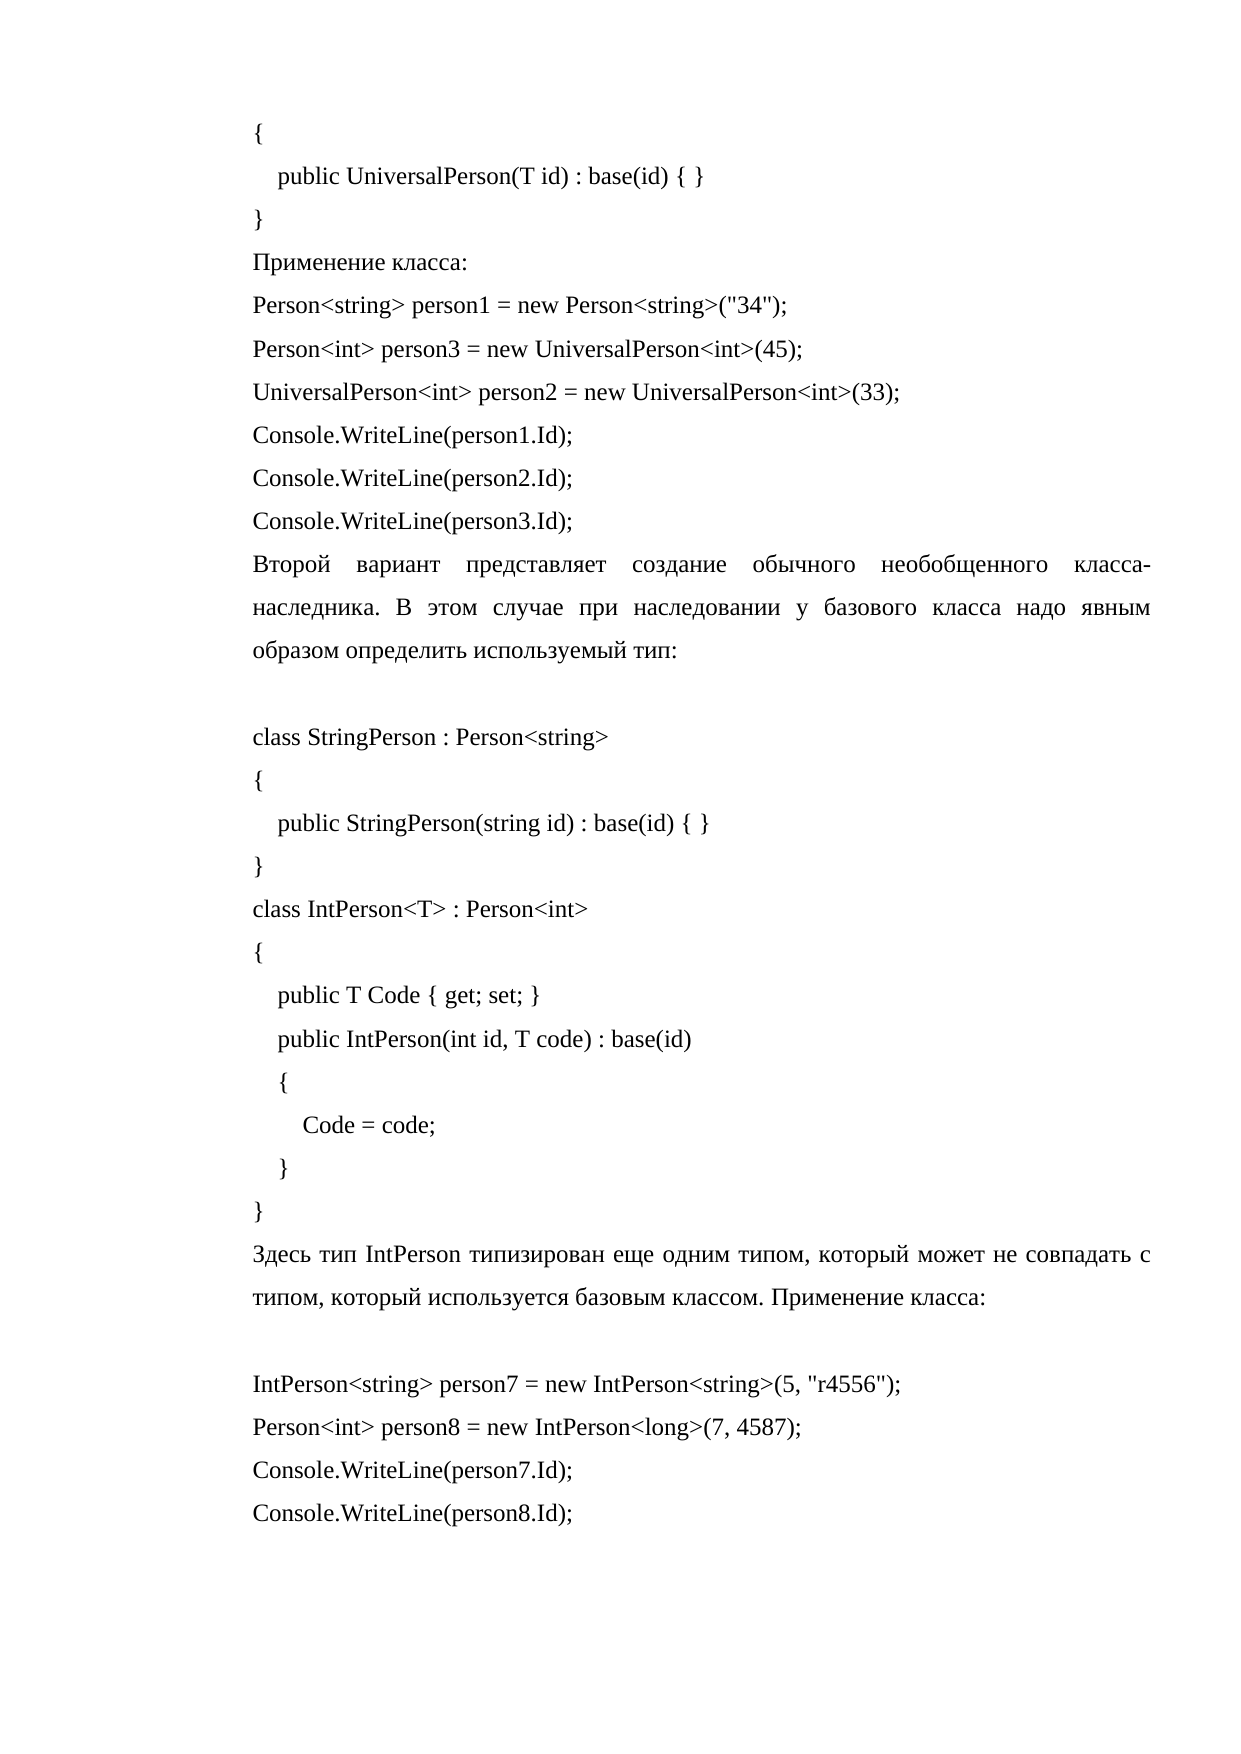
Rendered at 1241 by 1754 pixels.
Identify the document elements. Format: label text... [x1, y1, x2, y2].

list IntPerson<string> person7 = new IntPerson<string>(5, "r4556"); [252, 1369, 1152, 1397]
list Console.WriteLine(person7.Id); [252, 1455, 1152, 1484]
list Здесь тип IntPerson типизирован еще одним типом, который может не совпадать с типом, который используется базовым классом. Применение класса: [252, 1239, 1152, 1311]
list public IntPerson(int id, T code) : base(id) [252, 1024, 1152, 1052]
list } [252, 204, 1152, 233]
list { [252, 118, 1152, 147]
list { [252, 1067, 1152, 1096]
list } [252, 851, 1152, 880]
list Person<string> person1 = new Person<string>("34"); [252, 291, 1152, 319]
list Второй вариант представляет создание обычного необобщенного класса-наследника. В этом случае при наследовании у базового класса надо явным образом определить используемый тип: [252, 549, 1152, 664]
list UniversalPerson<int> person2 = new UniversalPerson<int>(33); [252, 377, 1152, 406]
list public UniversalPerson(T id) : base(id) { } [252, 161, 1152, 190]
list } [252, 1196, 1152, 1225]
list public T Code { get; set; } [252, 981, 1152, 1009]
list Console.WriteLine(person2.Id); [252, 463, 1152, 492]
list } [252, 1153, 1152, 1182]
list class StringPerson : Person<string> [252, 722, 1152, 751]
list Console.WriteLine(person1.Id); [252, 420, 1152, 449]
list Code = code; [252, 1110, 1152, 1139]
list Person<int> person3 = new UniversalPerson<int>(45); [252, 334, 1152, 362]
list Person<int> person8 = new IntPerson<long>(7, 4587); [252, 1412, 1152, 1441]
list { [252, 765, 1152, 794]
list Console.WriteLine(person3.Id); [252, 506, 1152, 535]
list { [252, 937, 1152, 966]
list public StringPerson(string id) : base(id) { } [252, 808, 1152, 837]
list Console.WriteLine(person8.Id); [252, 1498, 1152, 1527]
list Применение класса: [252, 247, 1152, 276]
list class IntPerson<T> : Person<int> [252, 894, 1152, 923]
